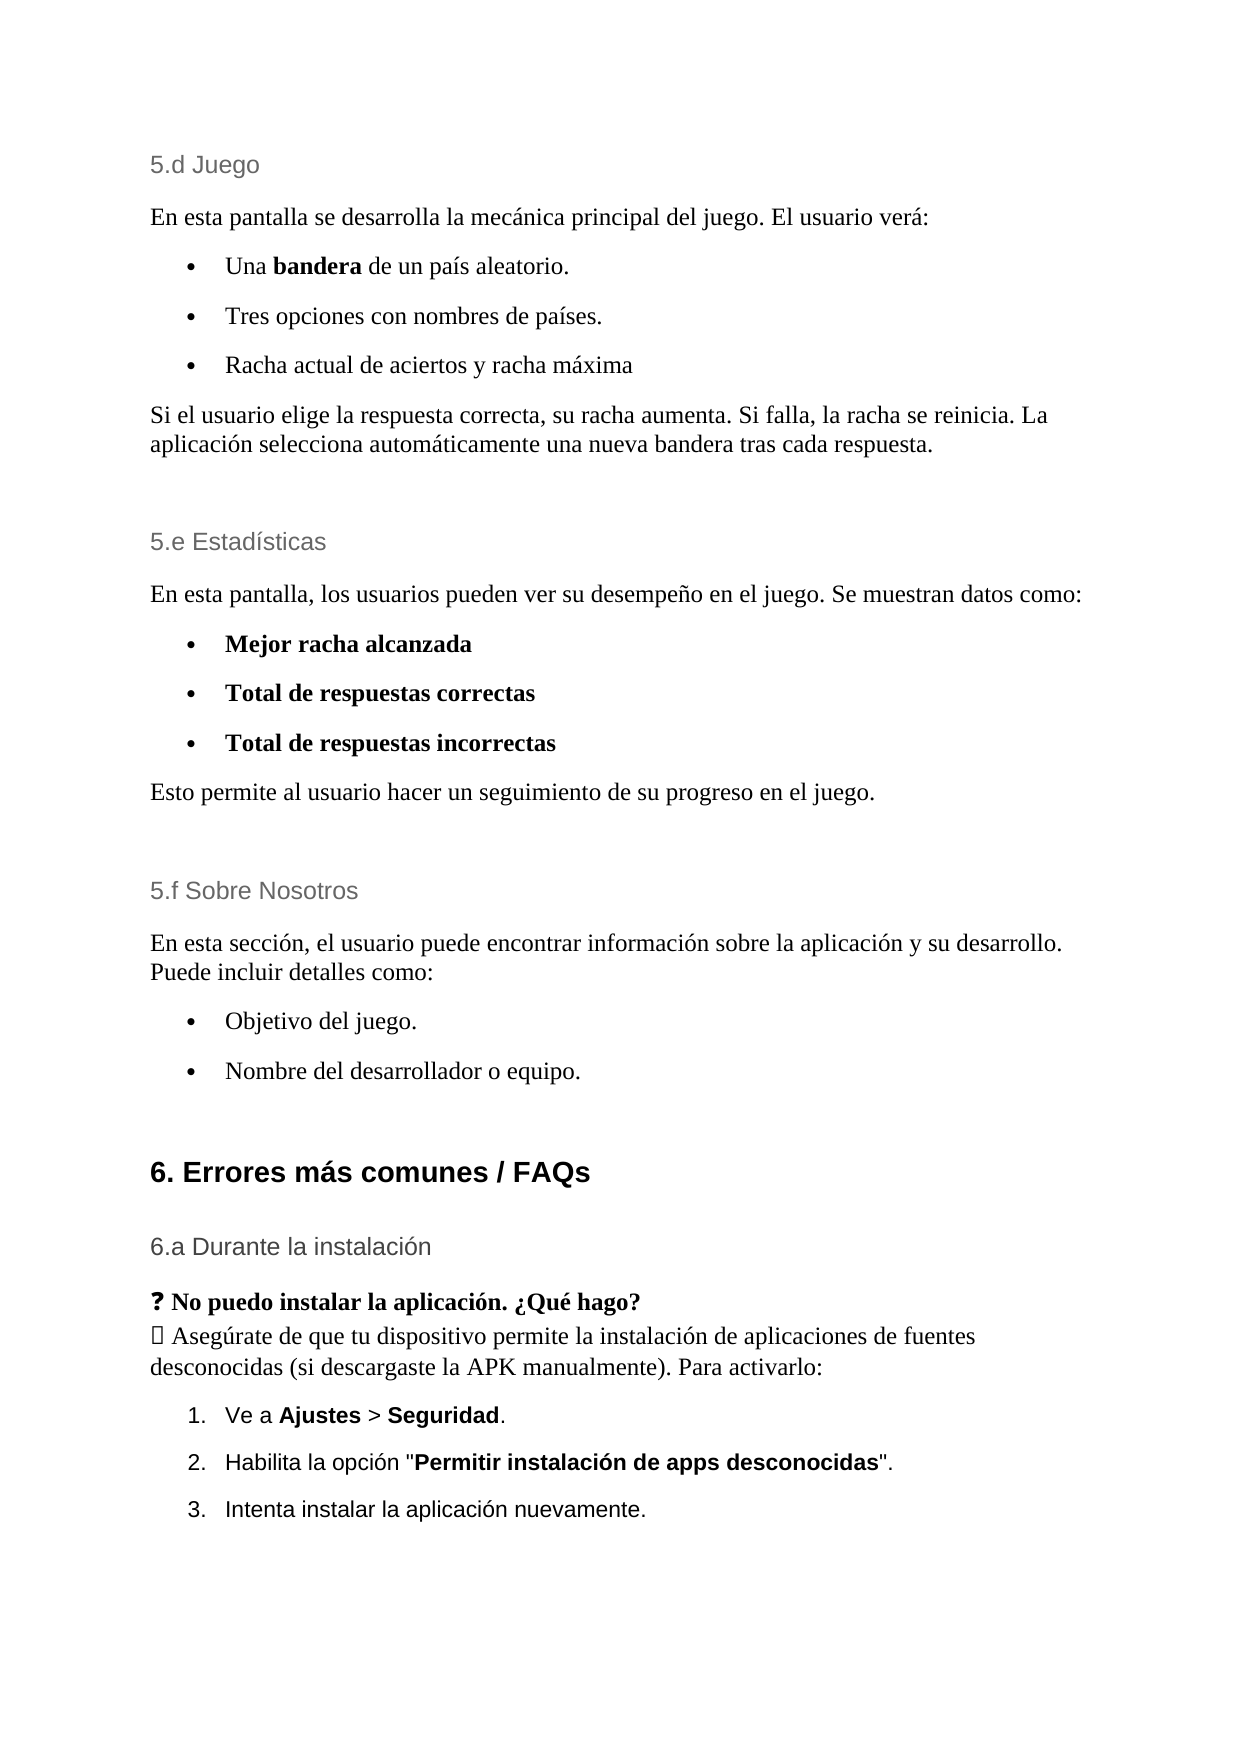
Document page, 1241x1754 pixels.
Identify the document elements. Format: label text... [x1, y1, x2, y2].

list Ve a Ajustes > Seguridad. [187, 1402, 1090, 1428]
subtitle 5.f Sobre Nosotros [150, 876, 1090, 905]
text 6. Errores más comunes / FAQs [150, 1155, 1090, 1188]
list Mejor racha alcanzada [187, 629, 1090, 657]
text En esta pantalla, los usuarios pueden ver su desempeño en el juego. Se muestran datos como: [150, 579, 1090, 608]
list Objetivo del juego. [187, 1006, 1090, 1035]
list Total de respuestas incorrectas [187, 728, 1090, 757]
text En esta sección, el usuario puede encontrar información sobre la aplicación y su desarrollo. Puede incluir detalles como: [150, 928, 1090, 985]
list Una bandera de un país aleatorio. [187, 251, 1090, 280]
list Intenta instalar la aplicación nuevamente. [187, 1496, 1090, 1522]
text Si el usuario elige la respuesta correcta, su racha aumenta. Si falla, la racha se reinicia. La aplicación selecciona automáticamente una nueva bandera tras cada respuesta. [150, 400, 1090, 458]
text ❓ No puedo instalar la aplicación. ¿Qué hago? 🔹 Asegúrate de que tu dispositivo permite la instalación de aplicaciones de fuentes desconocidas (si descargaste la APK manualmente). Para activarlo: [150, 1284, 1090, 1381]
list Tres opciones con nombres de países. [187, 301, 1090, 330]
subtitle 6.a Durante la instalación [150, 1232, 1090, 1261]
subtitle 5.e Estadísticas [150, 527, 1090, 556]
text En esta pantalla se desarrolla la mecánica principal del juego. El usuario verá: [150, 202, 1090, 231]
list Total de respuestas correctas [187, 678, 1090, 707]
list Habilita la opción "Permitir instalación de apps desconocidas". [187, 1449, 1090, 1475]
list Racha actual de aciertos y racha máxima [187, 351, 1090, 379]
subtitle 5.d Juego [150, 150, 1090, 179]
list Nombre del desarrollador o equipo. [187, 1056, 1090, 1084]
text Esto permite al usuario hacer un seguimiento de su progreso en el juego. [150, 777, 1090, 806]
